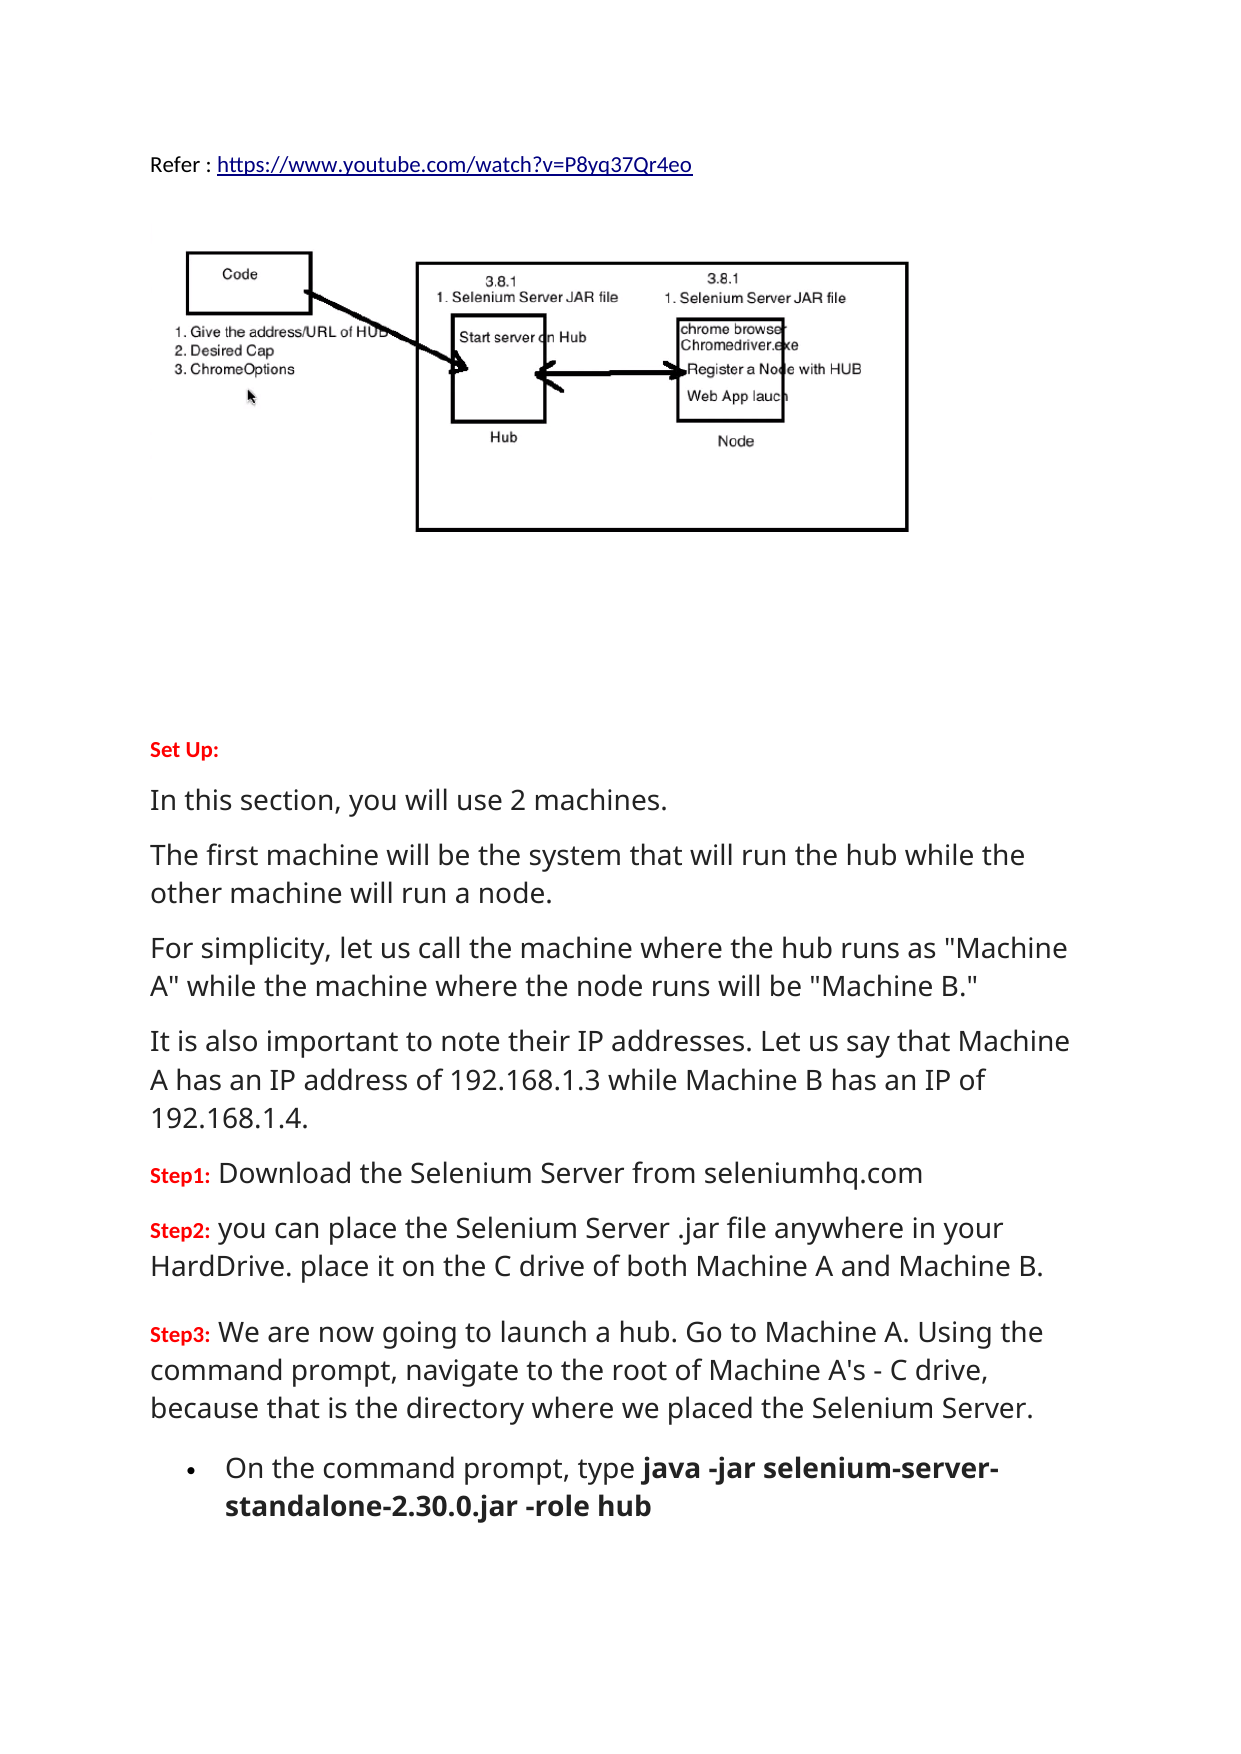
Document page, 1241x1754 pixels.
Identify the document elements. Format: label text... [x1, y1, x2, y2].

text Step1: Download the Selenium Server from seleniumhq.com [150, 1153, 1090, 1192]
text It is also important to note their IP addresses. Let us say that Machine A has an IP address of 192.168.1.3 while Machine B has an IP of 192.168.1.4. [150, 1022, 1090, 1137]
text Step3: We are now going to launch a hub. Go to Machine A. Using the command prompt, navigate to the root of Machine A's - C drive, because that is the directory where we placed the Selenium Server. [150, 1312, 1090, 1427]
list On the command prompt, type java -jar selenium-server-standalone-2.30.0.jar -role hub [187, 1448, 1090, 1525]
text The first machine will be the system that will run the hub while the other machine will run a node. [150, 835, 1090, 912]
text In this section, you will use 2 machines. [150, 780, 1090, 818]
text Set Up: [150, 735, 1090, 763]
text Step2: you can place the Selenium Server .jar file anywhere in your HardDrive. place it on the C drive of both Machine A and Machine B. [150, 1208, 1090, 1285]
text Refer : https://www.youtube.com/watch?v=P8yq37Qr4eo [150, 150, 1090, 178]
text For simplicity, let us call the machine where the hub runs as "Machine A" while the machine where the node runs will be "Machine B." [150, 928, 1090, 1005]
